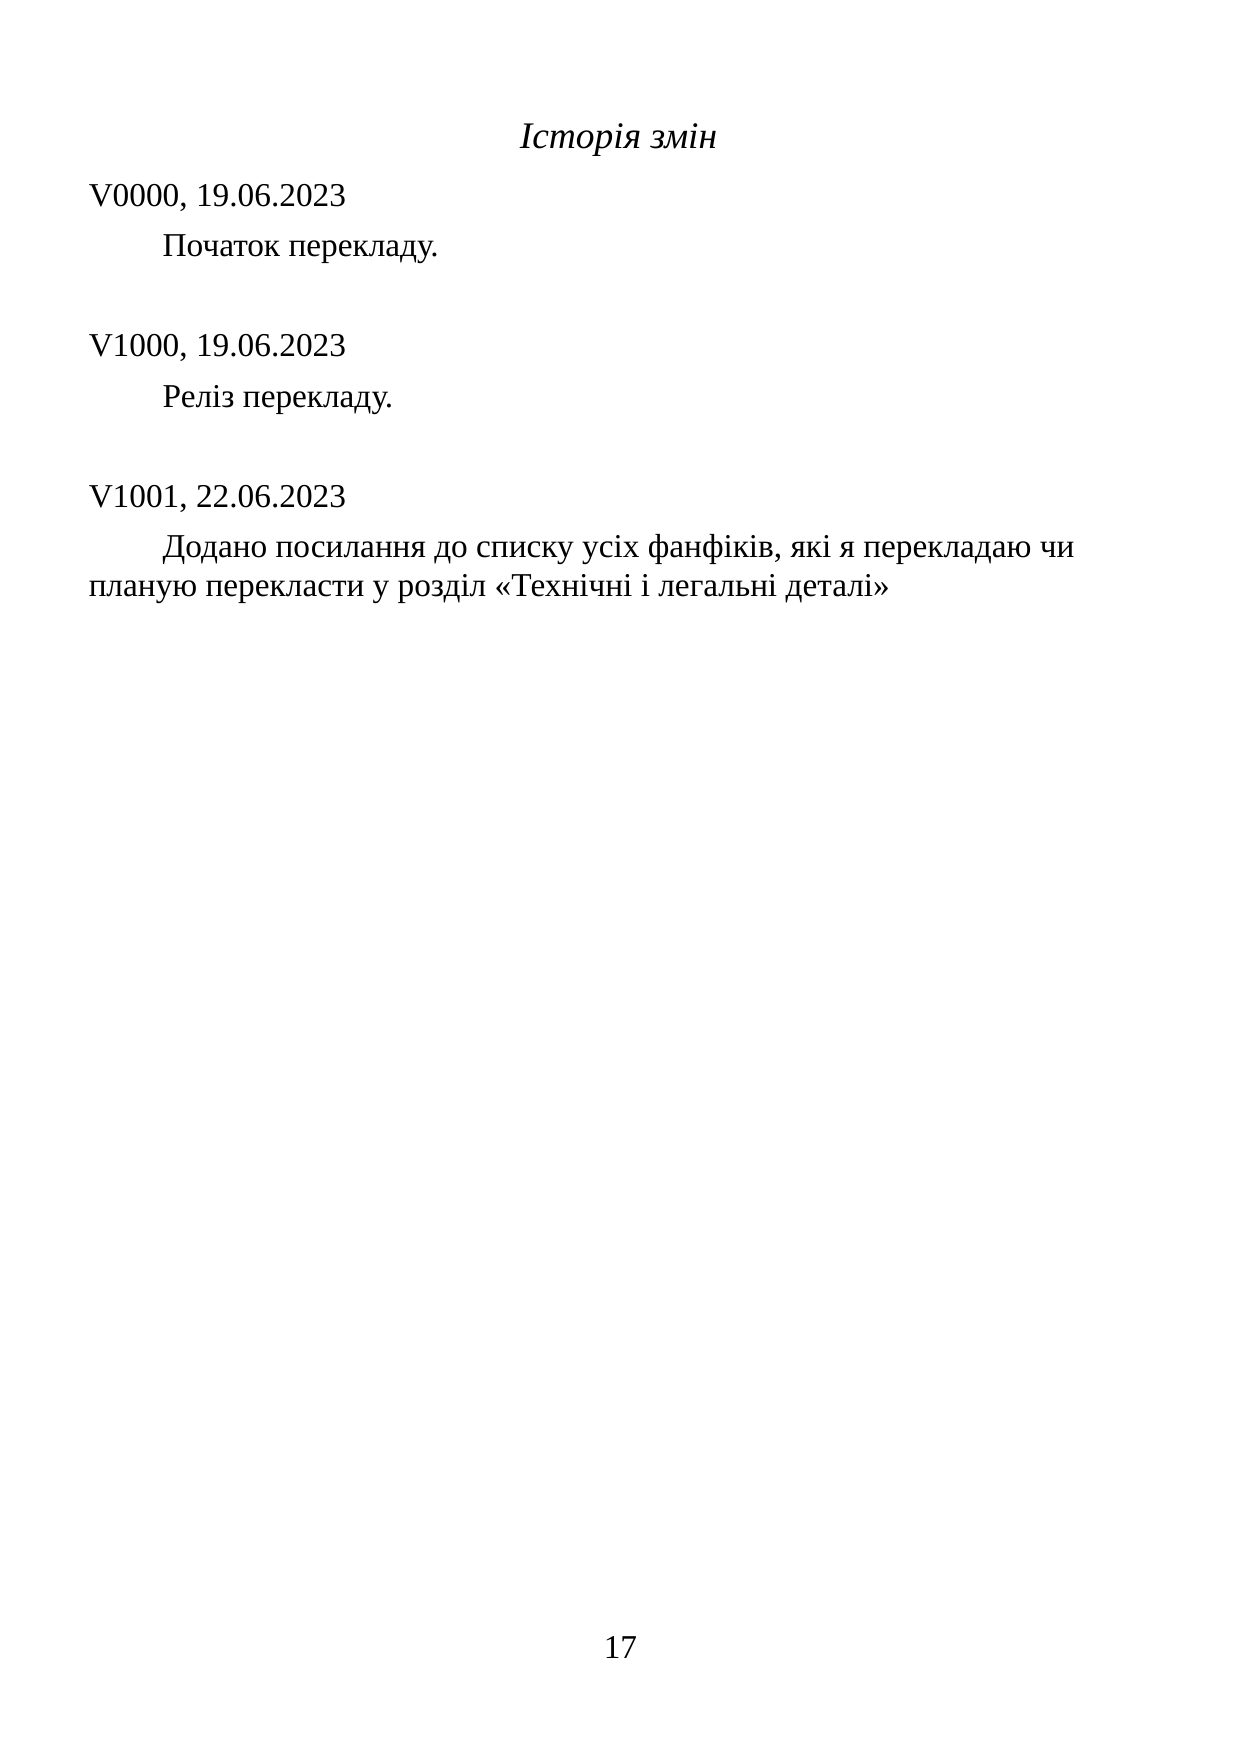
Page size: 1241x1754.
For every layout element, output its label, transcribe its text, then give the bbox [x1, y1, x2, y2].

subtitle Історія змін [88, 113, 1152, 157]
text Реліз перекладу. [88, 376, 1152, 414]
text V1000, 19.06.2023 [88, 326, 1152, 364]
text V0000, 19.06.2023 [88, 175, 1152, 213]
text Додано посилання до списку усіх фанфіків, які я перекладаю чи планую перекласти у розділ «Технічні і легальні деталі» [88, 527, 1152, 603]
text V1001, 22.06.2023 [88, 476, 1152, 515]
text Початок перекладу. [88, 225, 1152, 264]
